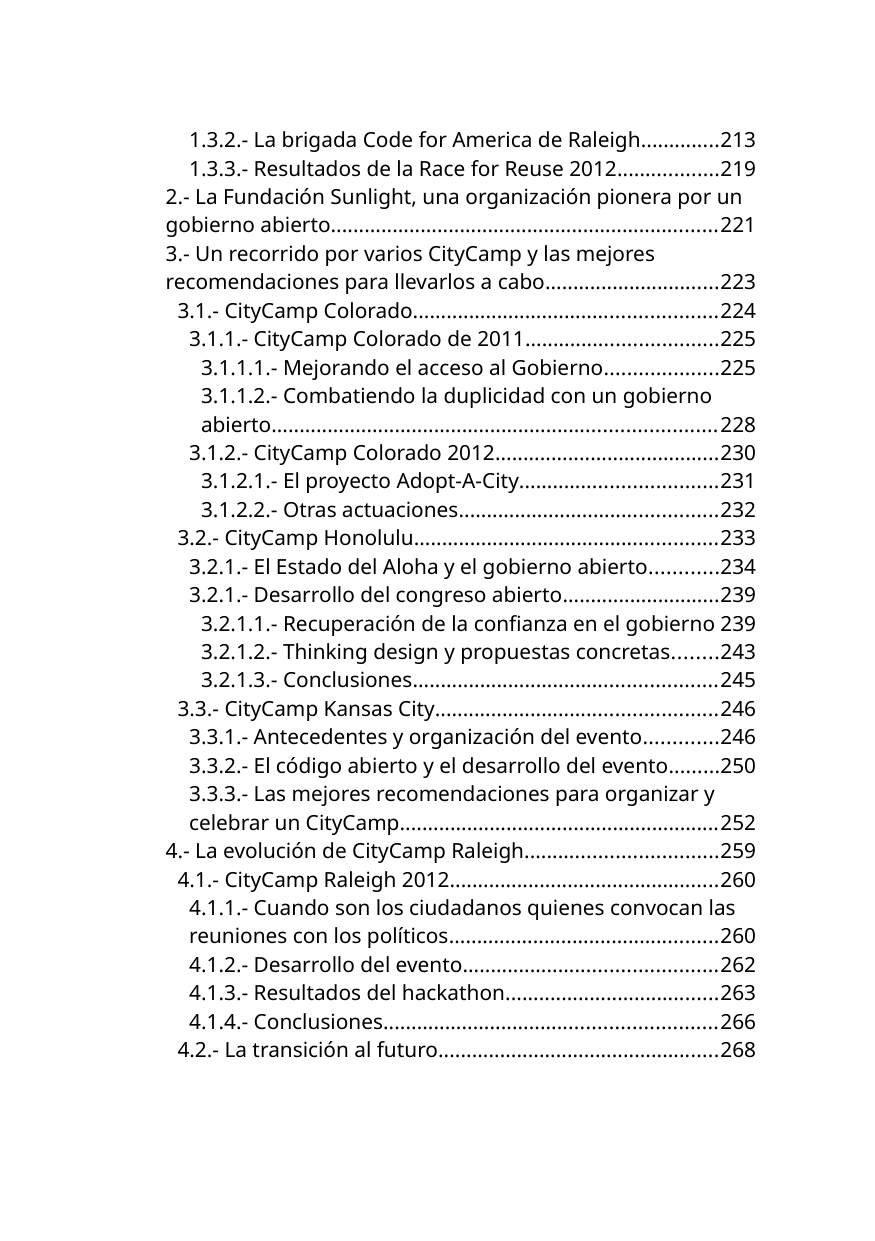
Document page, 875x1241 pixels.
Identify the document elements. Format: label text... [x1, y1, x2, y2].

text 3.3.- CityCamp Kansas City 246 [177, 694, 756, 722]
text 3.2.1.- Desarrollo del congreso abierto 239 [189, 580, 756, 609]
text 4.2.- La transición al futuro 268 [177, 1035, 756, 1064]
text 3.2.1.2.- Thinking design y propuestas concretas 243 [201, 637, 756, 666]
text 3.1.- CityCamp Colorado 224 [177, 296, 756, 324]
text 3.2.1.3.- Conclusiones 245 [201, 666, 756, 694]
text 4.- La evolución de CityCamp Raleigh 259 [165, 836, 756, 865]
text 3.1.1.1.- Mejorando el acceso al Gobierno 225 [201, 353, 756, 381]
text 1.3.2.- La brigada Code for America de Raleigh 213 [189, 125, 756, 154]
text 4.1.2.- Desarrollo del evento 262 [189, 950, 756, 978]
text 3.2.- CityCamp Honolulu 233 [177, 523, 756, 552]
text 3.1.2.- CityCamp Colorado 2012 230 [189, 438, 756, 467]
text 3.3.2.- El código abierto y el desarrollo del evento 250 [189, 751, 756, 779]
text 3.1.2.1.- El proyecto Adopt-A-City 231 [201, 467, 756, 495]
text 3.1.2.2.- Otras actuaciones 232 [201, 495, 756, 523]
text 3.3.3.- Las mejores recomendaciones para organizar y celebrar un CityCamp 252 [189, 779, 756, 836]
text 3.3.1.- Antecedentes y organización del evento 246 [189, 722, 756, 751]
text 1.3.3.- Resultados de la Race for Reuse 2012 219 [189, 154, 756, 182]
text 2.- La Fundación Sunlight, una organización pionera por un gobierno abierto 221 [165, 182, 756, 239]
text 4.1.3.- Resultados del hackathon 263 [189, 978, 756, 1007]
text 4.1.- CityCamp Raleigh 2012 260 [177, 865, 756, 893]
text 3.- Un recorrido por varios CityCamp y las mejores recomendaciones para llevarlos a cabo 223 [165, 239, 756, 296]
text 3.2.1.- El Estado del Aloha y el gobierno abierto 234 [189, 552, 756, 580]
text 3.1.1.2.- Combatiendo la duplicidad con un gobierno abierto 228 [201, 381, 756, 438]
text 4.1.1.- Cuando son los ciudadanos quienes convocan las reuniones con los políticos 260 [189, 893, 756, 950]
text 3.2.1.1.- Recuperación de la confianza en el gobierno 239 [201, 609, 756, 637]
text 4.1.4.- Conclusiones 266 [189, 1007, 756, 1035]
text 3.1.1.- CityCamp Colorado de 2011 225 [189, 324, 756, 353]
